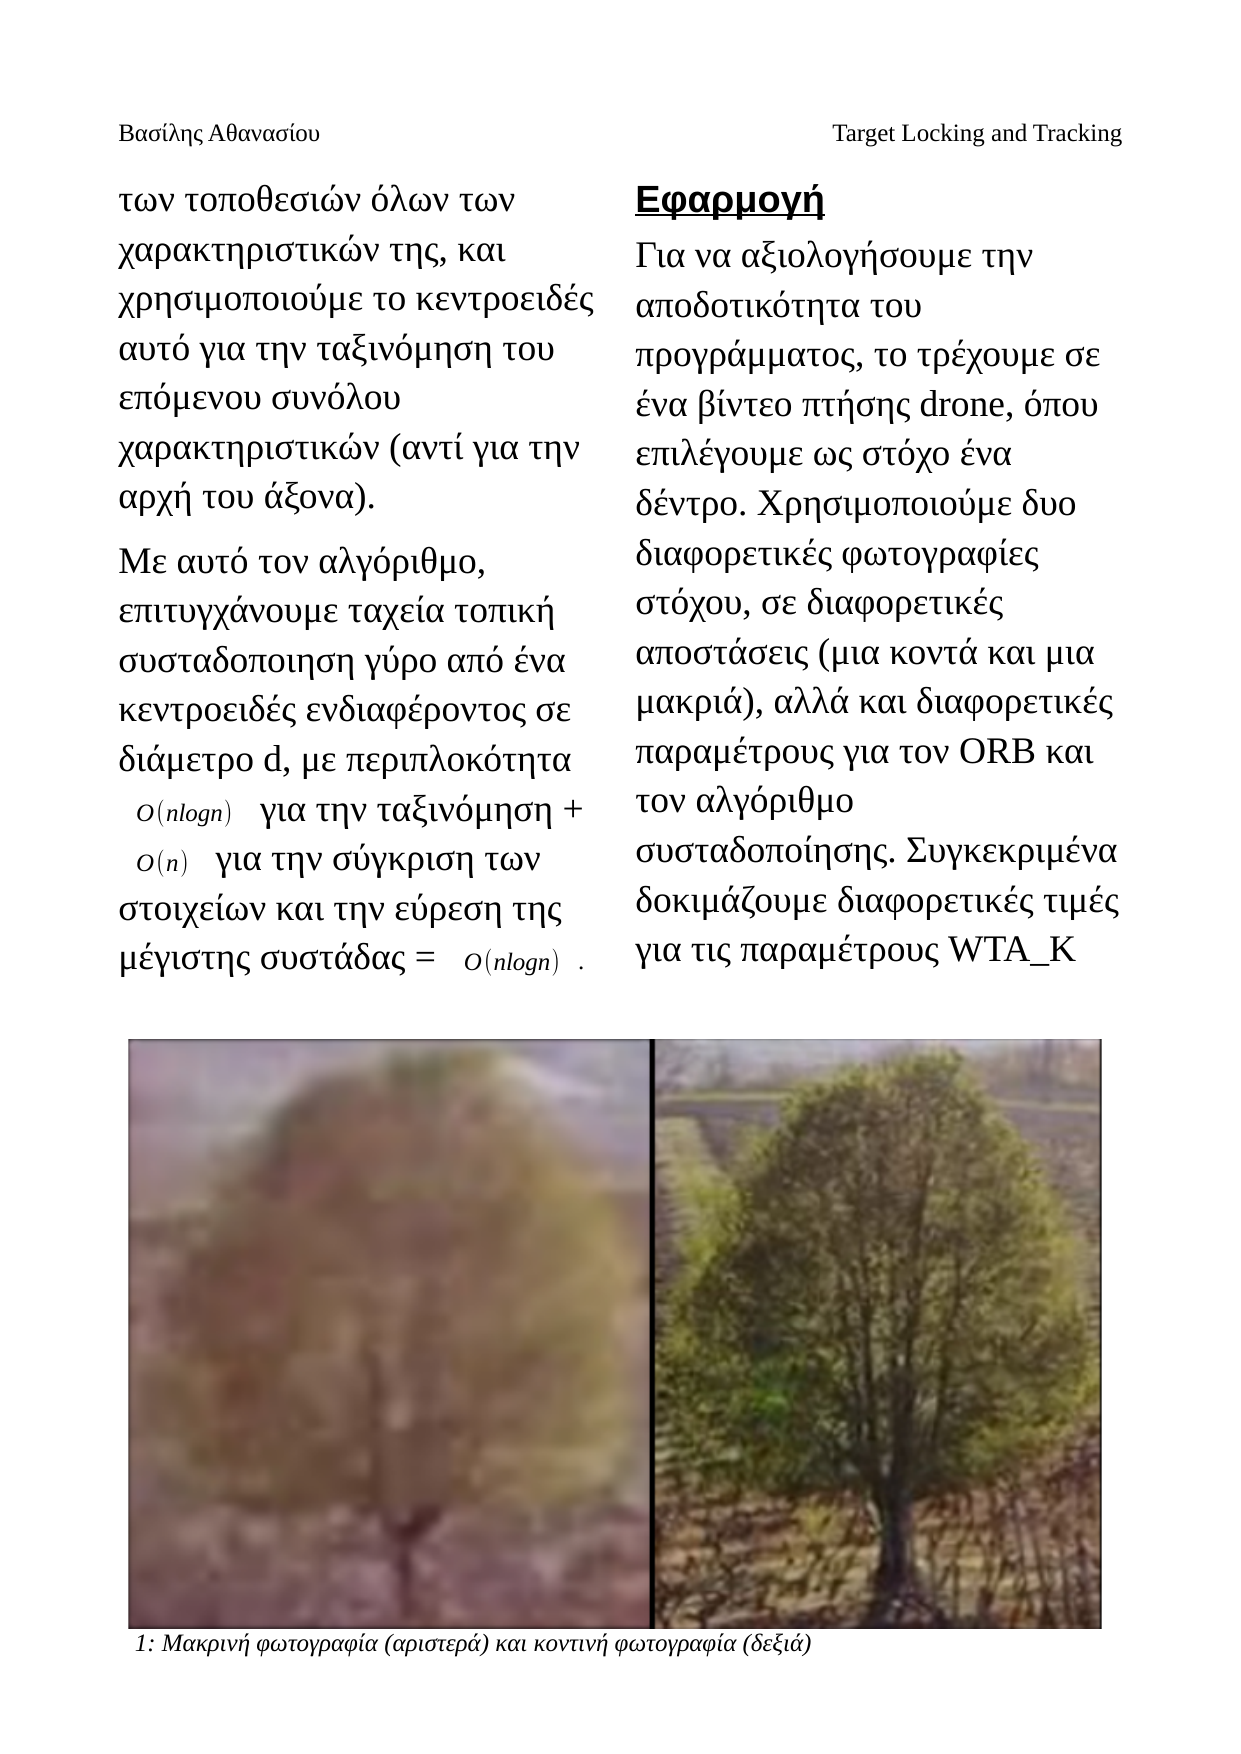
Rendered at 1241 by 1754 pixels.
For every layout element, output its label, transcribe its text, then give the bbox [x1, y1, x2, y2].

text [128, 1016, 1102, 1039]
text Για να αξιολογήσουμε την αποδοτικότητα του προγράμματος, το τρέχουμε σε ένα βίντεο πτήσης drone, όπου επιλέγουμε ως στόχο ένα δέντρο. Χρησιμοποιούμε δυο διαφορετικές φωτογραφίες στόχου, σε διαφορετικές αποστάσεις (μια κοντά και μια μακριά), αλλά και διαφορετικές παραμέτρους για τον ORB και τον αλγόριθμο συσταδοποίησης. Συγκεκριμένα δοκιμάζουμε διαφορετικές τιμές για τις παραμέτρους WTA_K [635, 232, 1122, 970]
picture [128, 1039, 1102, 1629]
subtitle Εφαρμογή [635, 176, 1122, 220]
text των τοποθεσιών όλων των χαρακτηριστικών της, και χρησιμοποιούμε το κεντροειδές αυτό για την ταξινόμηση του επόμενου συνόλου χαρακτηριστικών (αντί για την αρχή του άξονα). [118, 176, 605, 517]
text 1: Μακρινή φωτογραφία (αριστερά) και κοντινή φωτογραφία (δεξιά) [128, 1629, 1102, 1657]
text Με αυτό τον αλγόριθμο, επιτυγχάνουμε ταχεία τοπική συσταδοποιηση γύρο από ένα κεντροειδές ενδιαφέροντος σε διάμετρο d, με περιπλοκότητα για την ταξινόμηση + για την σύγκριση των στοιχείων και την εύρεση της μέγιστης συστάδας = . [118, 538, 605, 978]
